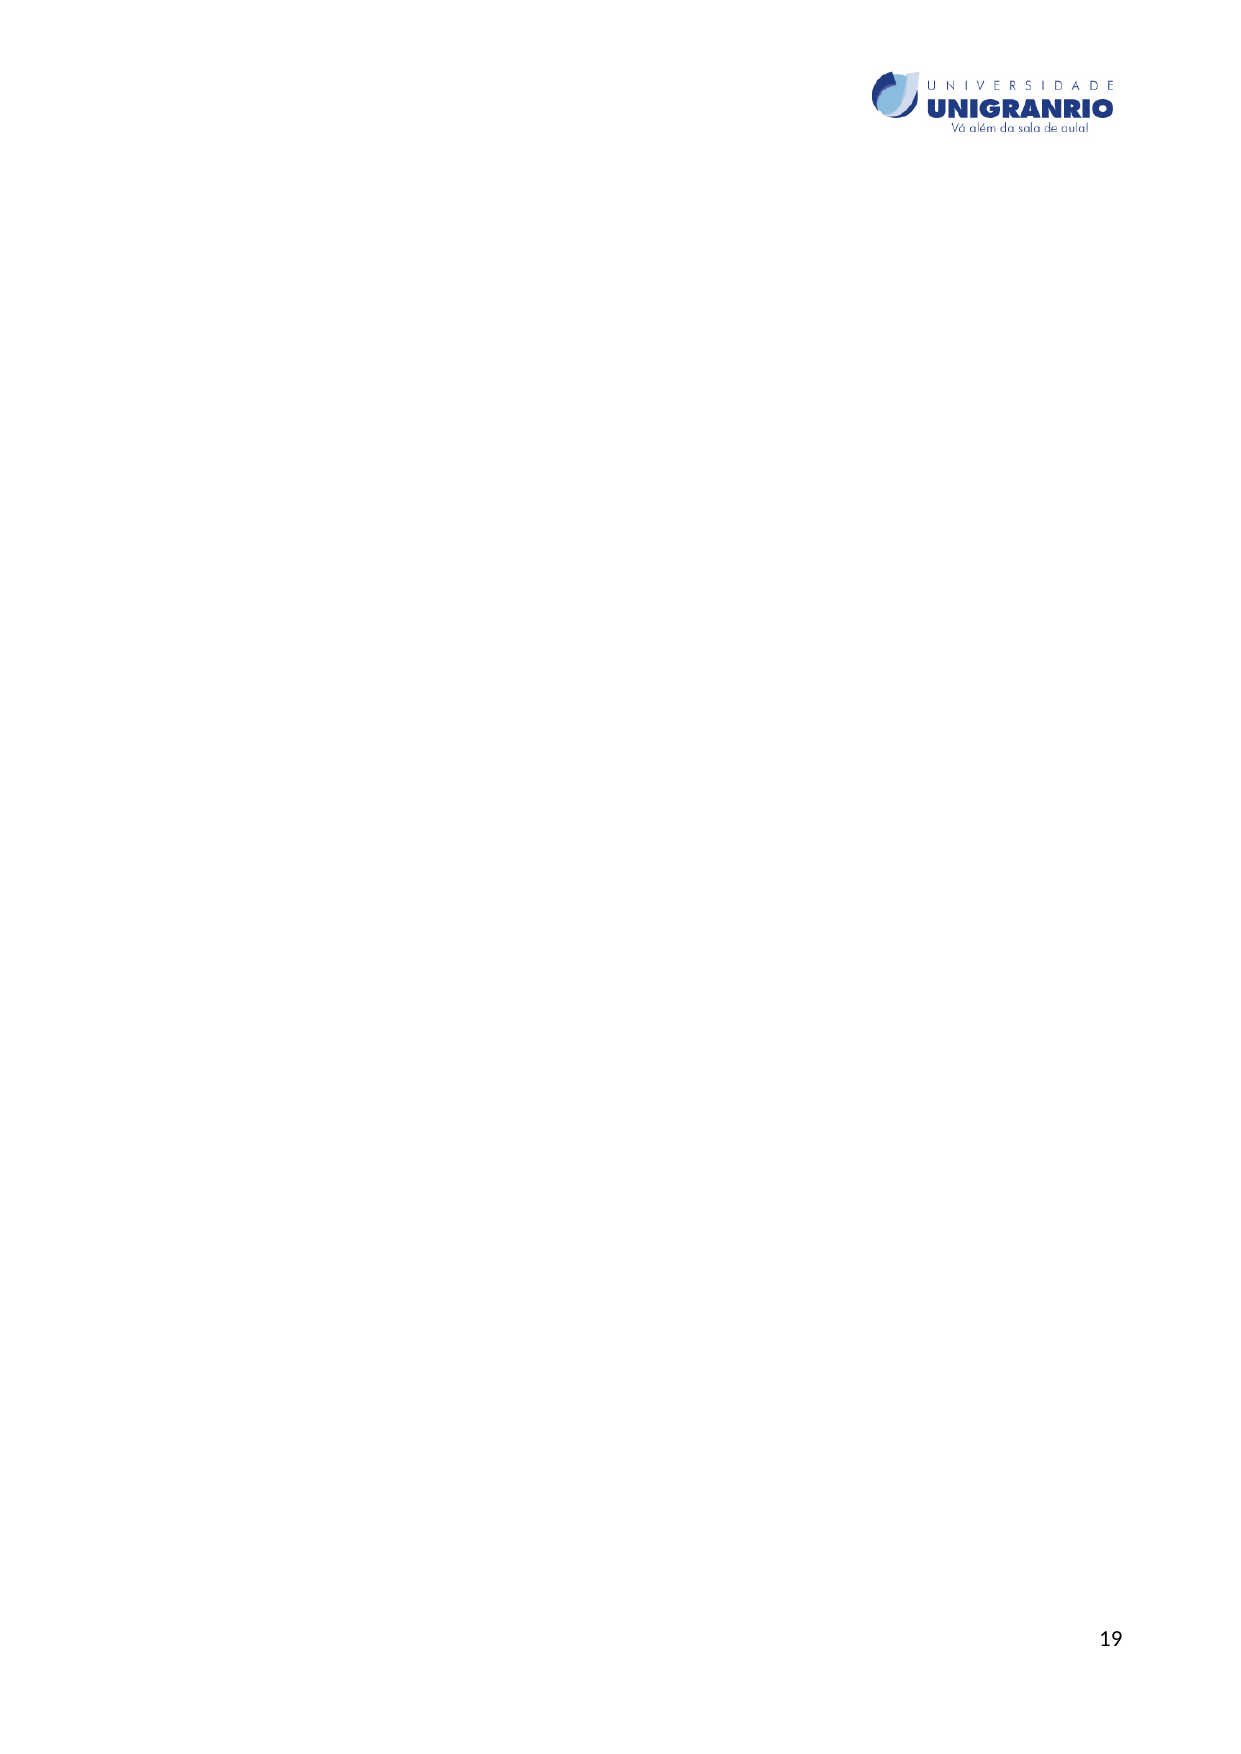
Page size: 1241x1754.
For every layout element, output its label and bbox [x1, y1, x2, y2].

picture [871, 69, 1123, 137]
